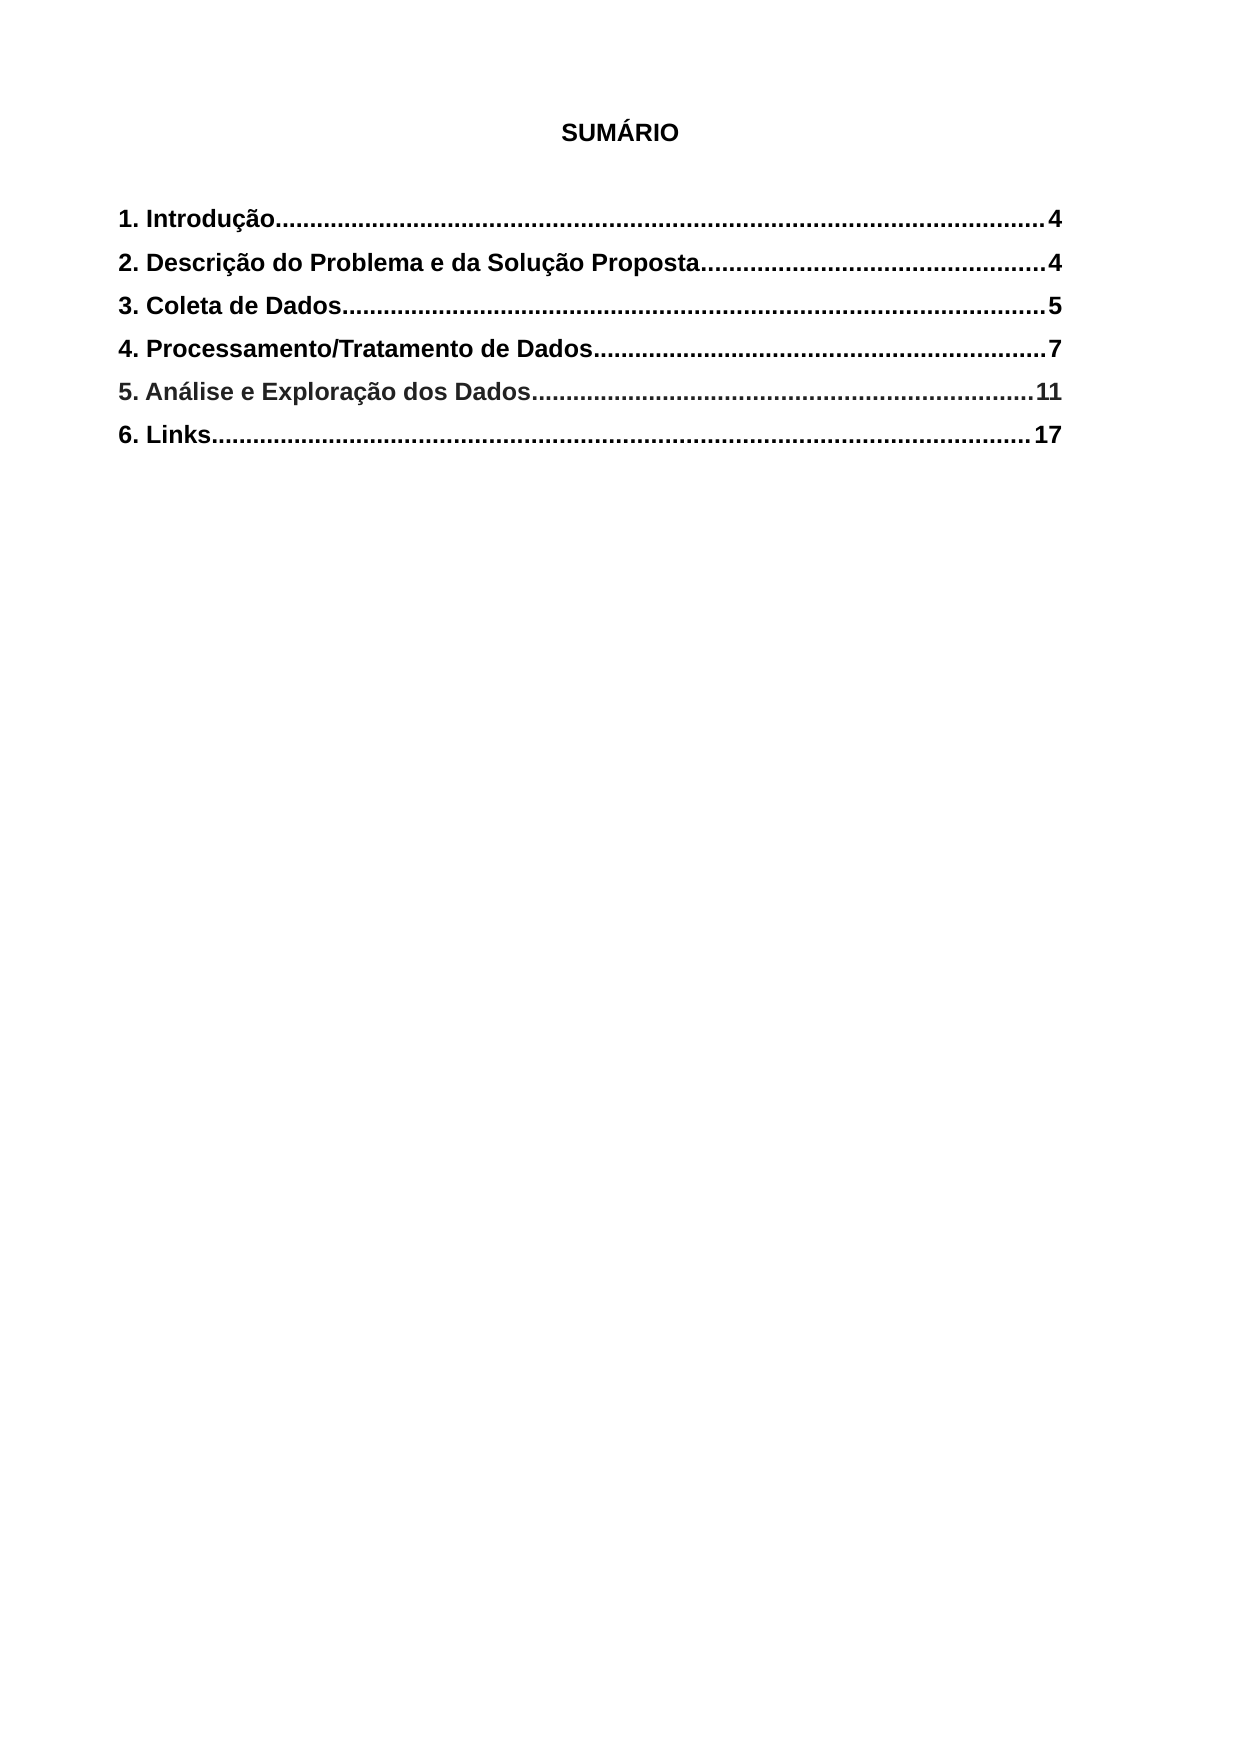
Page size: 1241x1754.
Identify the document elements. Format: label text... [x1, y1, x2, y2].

text SUMÁRIO [118, 118, 1122, 147]
text 2. Descrição do Problema e da Solução Proposta 4 [118, 247, 1122, 276]
text 3. Coleta de Dados 5 [118, 291, 1122, 319]
text 5. Análise e Exploração dos Dados 11 [118, 377, 1122, 406]
text 6. Links 17 [118, 420, 1122, 449]
text 4. Processamento/Tratamento de Dados 7 [118, 334, 1122, 362]
text 1. Introdução 4 [118, 204, 1122, 233]
